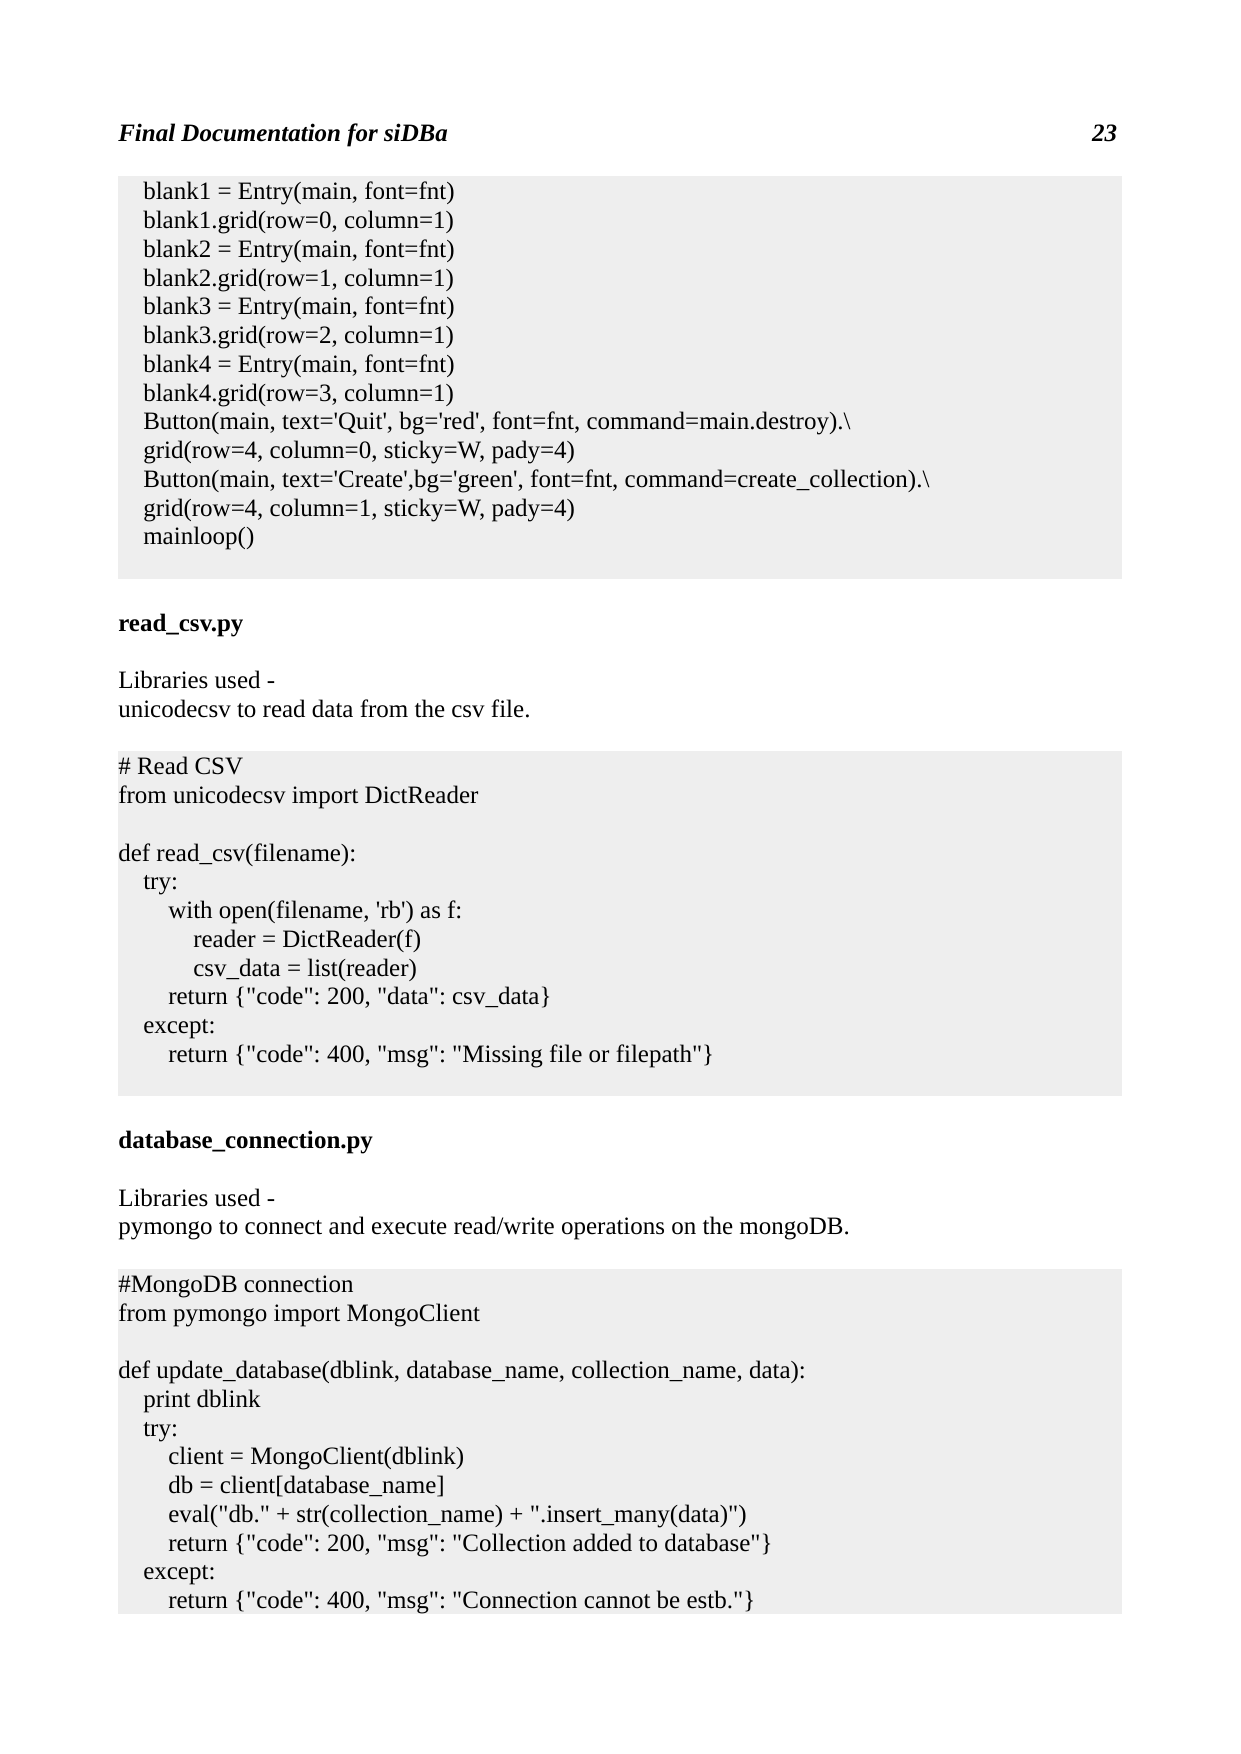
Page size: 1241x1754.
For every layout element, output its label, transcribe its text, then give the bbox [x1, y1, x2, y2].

text return {"code": 200, "data": csv_data} [118, 981, 1122, 1010]
text return {"code": 200, "msg": "Collection added to database"} [118, 1528, 1122, 1556]
text Button(main, text='Create',bg='green', font=fnt, command=create_collection).\ [118, 464, 1122, 493]
text database_connection.py [118, 1125, 1122, 1154]
text def read_csv(filename): [118, 838, 1122, 866]
text csv_data = list(reader) [118, 953, 1122, 981]
text except: [118, 1556, 1122, 1585]
text blank2 = Entry(main, font=fnt) [118, 234, 1122, 263]
text Libraries used - [118, 665, 1122, 694]
text client = MongoClient(dblink) [118, 1441, 1122, 1470]
text # Read CSV [118, 751, 1122, 780]
text try: [118, 1413, 1122, 1441]
text try: [118, 866, 1122, 895]
text return {"code": 400, "msg": "Connection cannot be estb."} [118, 1585, 1122, 1614]
text except: [118, 1010, 1122, 1039]
text blank1 = Entry(main, font=fnt) [118, 176, 1122, 205]
text with open(filename, 'rb') as f: [118, 895, 1122, 924]
text def update_database(dblink, database_name, collection_name, data): [118, 1355, 1122, 1384]
text read_csv.py [118, 608, 1122, 636]
text blank3.grid(row=2, column=1) [118, 320, 1122, 349]
text Button(main, text='Quit', bg='red', font=fnt, command=main.destroy).\ [118, 406, 1122, 435]
text grid(row=4, column=0, sticky=W, pady=4) [118, 435, 1122, 464]
text return {"code": 400, "msg": "Missing file or filepath"} [118, 1039, 1122, 1068]
text blank4.grid(row=3, column=1) [118, 378, 1122, 406]
text mainloop() [118, 521, 1122, 550]
text blank1.grid(row=0, column=1) [118, 205, 1122, 234]
text from pymongo import MongoClient [118, 1298, 1122, 1326]
text Libraries used - [118, 1183, 1122, 1211]
text eval("db." + str(collection_name) + ".insert_many(data)") [118, 1499, 1122, 1528]
text pymongo to connect and execute read/write operations on the mongoDB. [118, 1211, 1122, 1240]
text reader = DictReader(f) [118, 924, 1122, 953]
text blank2.grid(row=1, column=1) [118, 263, 1122, 291]
text blank3 = Entry(main, font=fnt) [118, 291, 1122, 320]
text grid(row=4, column=1, sticky=W, pady=4) [118, 493, 1122, 521]
text #MongoDB connection [118, 1269, 1122, 1298]
text blank4 = Entry(main, font=fnt) [118, 349, 1122, 378]
text db = client[database_name] [118, 1470, 1122, 1499]
text unicodecsv to read data from the csv file. [118, 694, 1122, 723]
text print dblink [118, 1384, 1122, 1413]
text from unicodecsv import DictReader [118, 780, 1122, 809]
